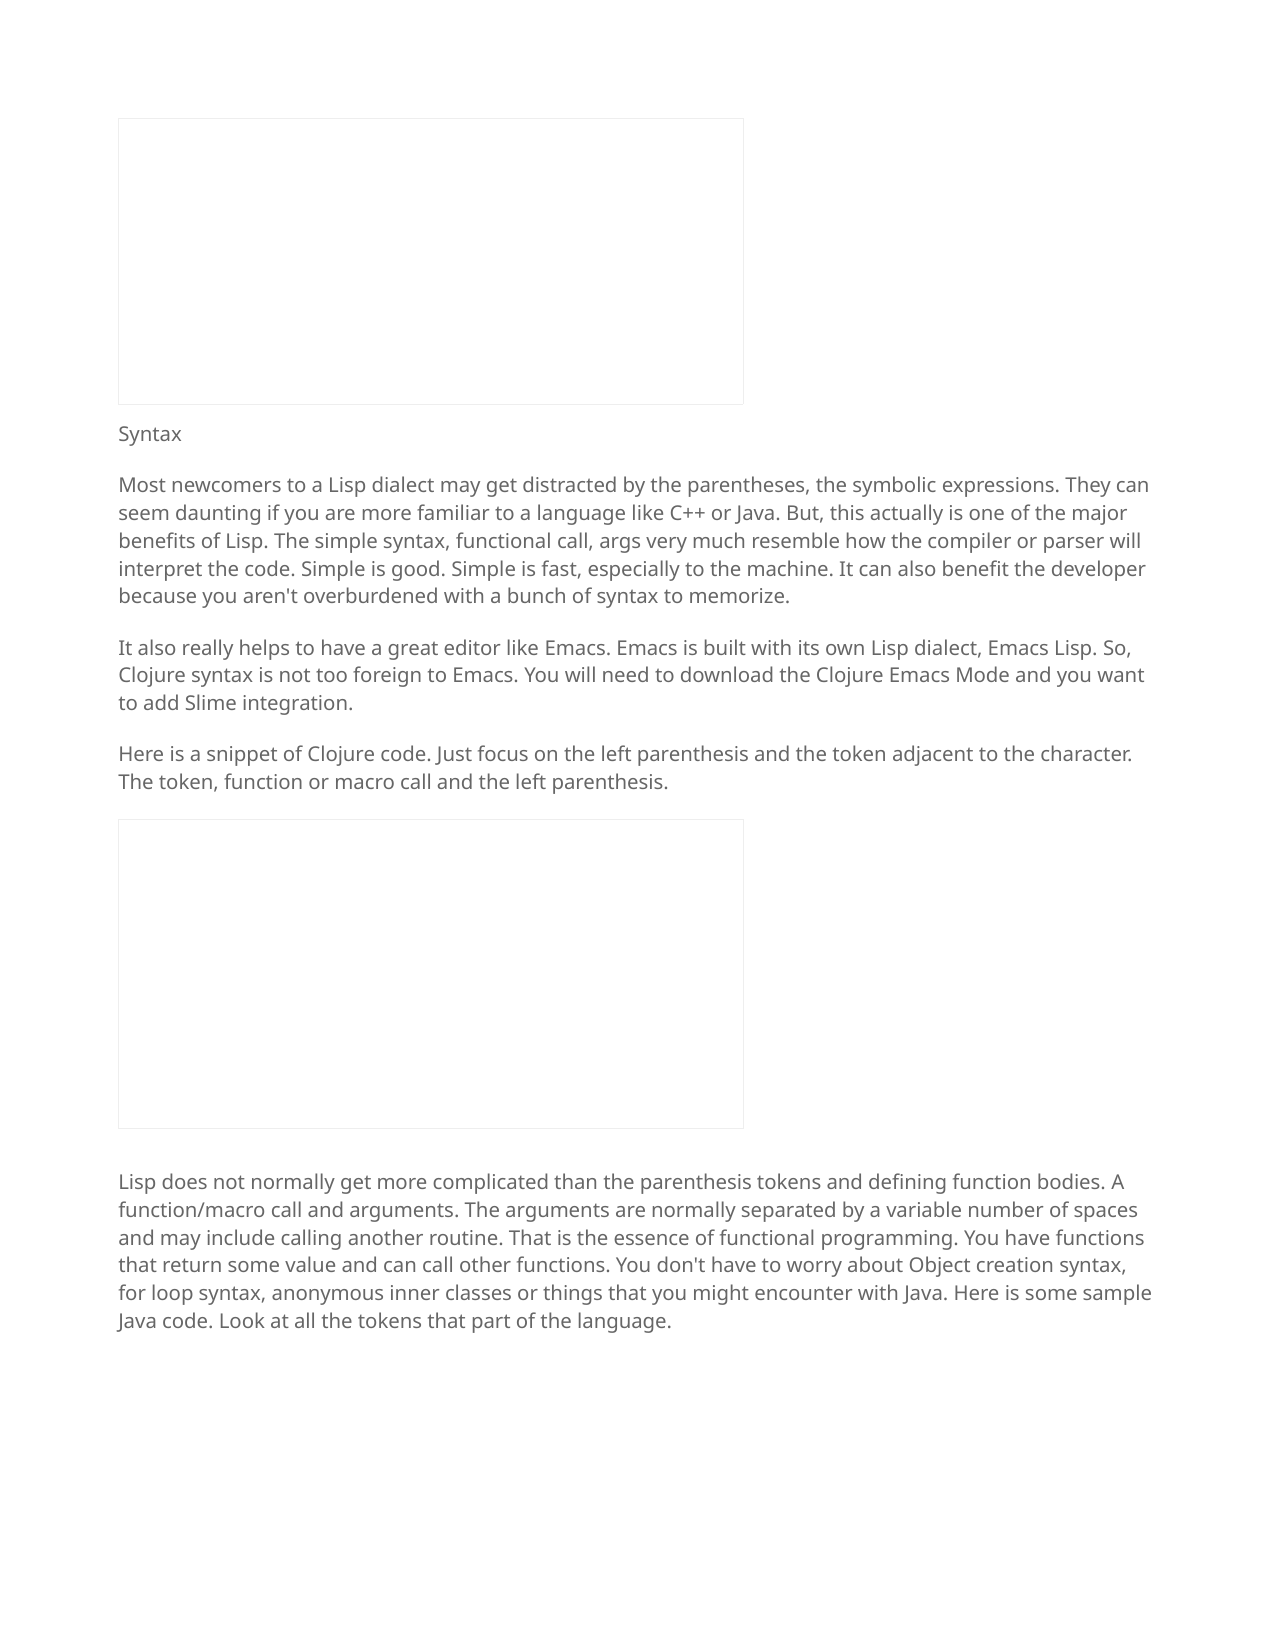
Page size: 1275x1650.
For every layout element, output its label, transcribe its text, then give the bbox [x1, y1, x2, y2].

text Syntax Most newcomers to a Lisp dialect may get distracted by the parentheses, the symbolic expressions. They can seem daunting if you are more familiar to a language like C++ or Java. But, this actually is one of the major benefits of Lisp. The simple syntax, functional call, args very much resemble how the compiler or parser will interpret the code. Simple is good. Simple is fast, especially to the machine. It can also benefit the developer because you aren't overburdened with a bunch of syntax to memorize. It also really helps to have a great editor like Emacs. Emacs is built with its own Lisp dialect, Emacs Lisp. So, Clojure syntax is not too foreign to Emacs. You will need to download the Clojure Emacs Mode and you want to add Slime integration. Here is a snippet of Clojure code. Just focus on the left parenthesis and the token adjacent to the character. The token, function or macro call and the left parenthesis. Lisp does not normally get more complicated than the parenthesis tokens and defining function bodies. A function/macro call and arguments. The arguments are normally separated by a variable number of spaces and may include calling another routine. That is the essence of functional programming. You have functions that return some value and can call other functions. You don't have to worry about Object creation syntax, for loop syntax, anonymous inner classes or things that you might encounter with Java. Here is some sample Java code. Look at all the tokens that part of the language. [118, 118, 1157, 1358]
